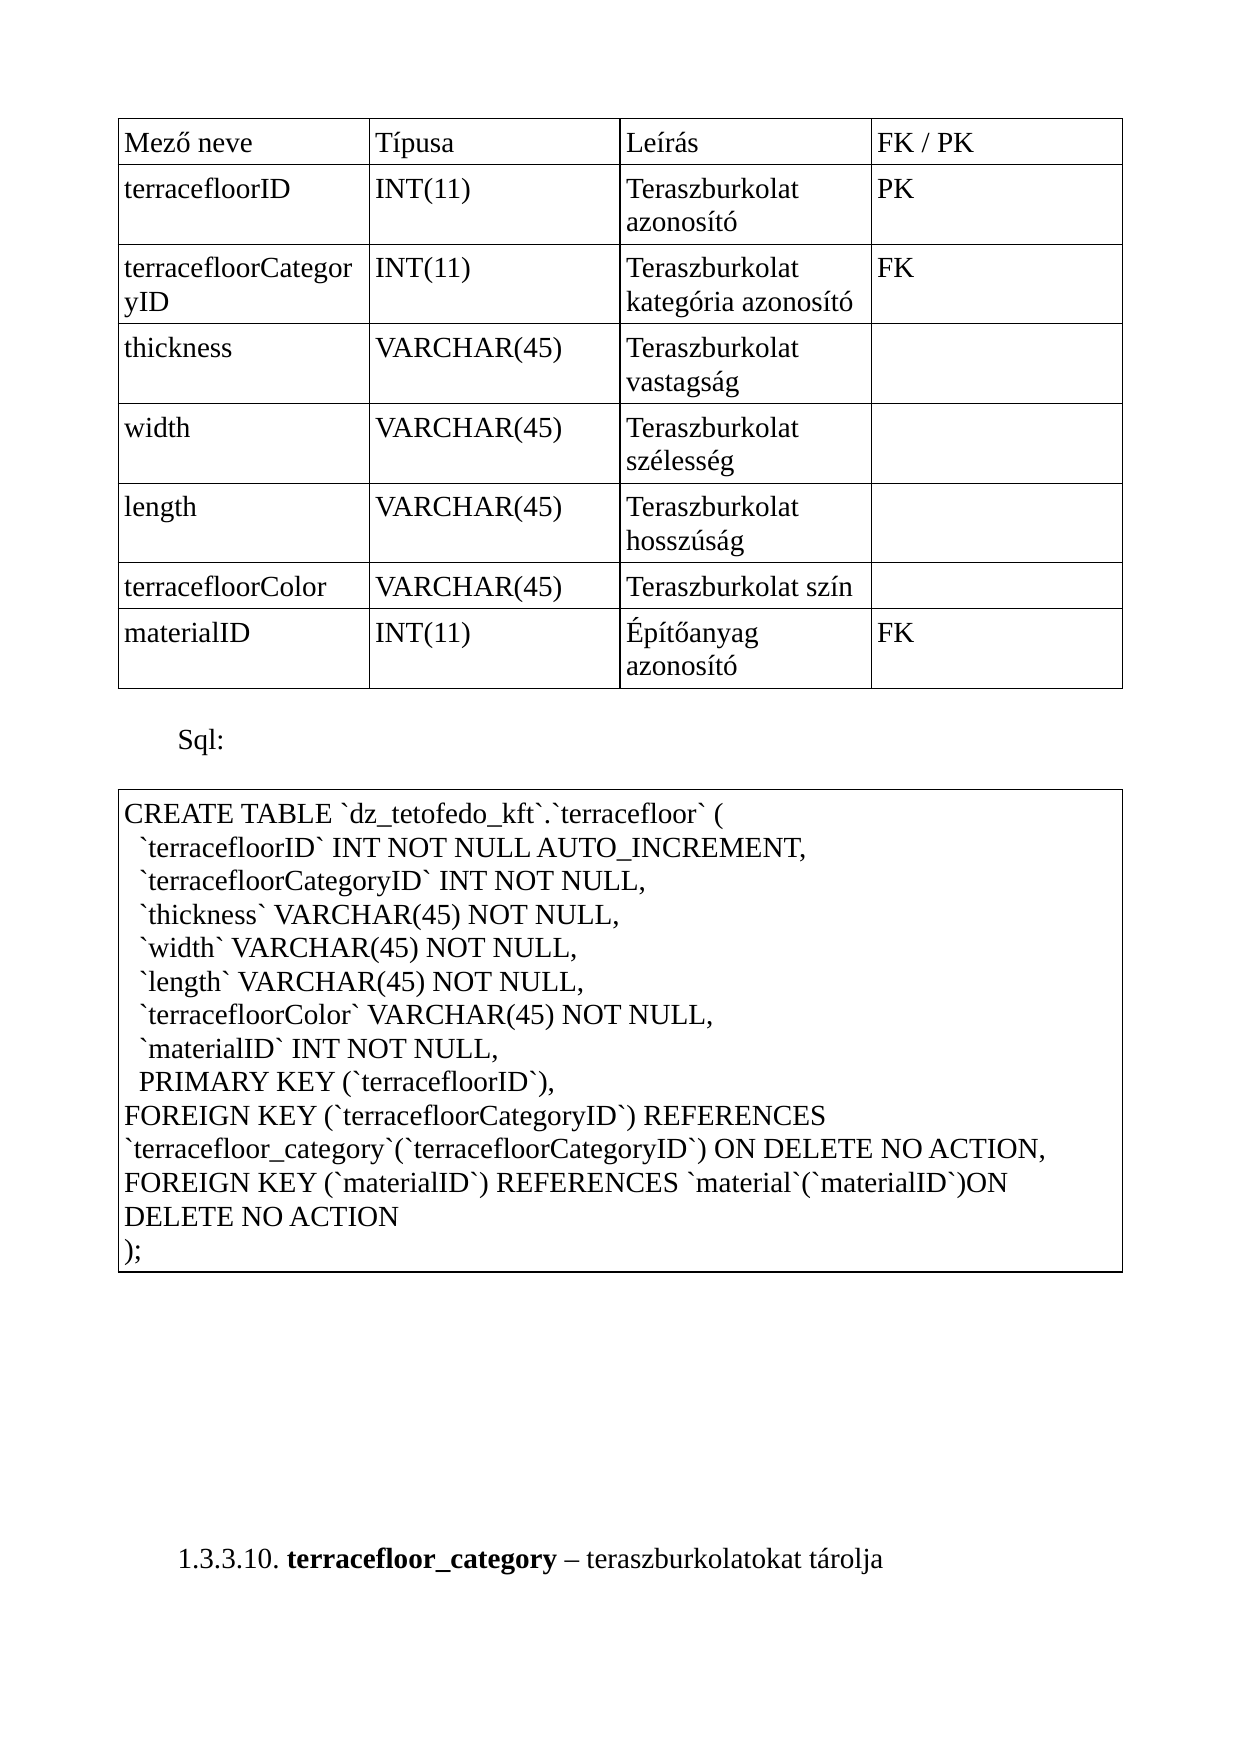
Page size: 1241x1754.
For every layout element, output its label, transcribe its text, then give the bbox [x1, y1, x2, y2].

table_cell VARCHAR(45) [370, 324, 619, 403]
table_header Típusa [370, 119, 619, 164]
table_cell terracefloorColor [119, 563, 369, 608]
table_cell [872, 484, 1122, 562]
table_cell [872, 563, 1122, 608]
table_cell FK [872, 609, 1122, 688]
table_cell VARCHAR(45) [370, 563, 619, 608]
table_cell [872, 324, 1122, 403]
table_header CREATE TABLE `dz_tetofedo_kft`.`terracefloor` ( `terracefloorID` INT NOT NULL AUTO_INCREMENT, `terracefloorCategoryID` INT NOT NULL, `thickness` VARCHAR(45) NOT NULL, `width` VARCHAR(45) NOT NULL, `length` VARCHAR(45) NOT NULL, `terracefloorColor` VARCHAR(45) NOT NULL, `materialID` INT NOT NULL, PRIMARY KEY (`terracefloorID`), FOREIGN KEY (`terracefloorCategoryID`) REFERENCES `terracefloor_category`(`terracefloorCategoryID`) ON DELETE NO ACTION, FOREIGN KEY (`materialID`) REFERENCES `material`(`materialID`)ON DELETE NO ACTION ); [119, 790, 1122, 1271]
table_cell PK [872, 165, 1122, 244]
table_cell materialID [119, 609, 369, 688]
table_cell VARCHAR(45) [370, 404, 619, 482]
table_cell INT(11) [370, 165, 619, 244]
table_cell terracefloorID [119, 165, 369, 244]
table_cell terracefloorCategoryID [119, 245, 369, 323]
table_header Leírás [621, 119, 871, 164]
table_cell VARCHAR(45) [370, 484, 619, 562]
table_cell [872, 404, 1122, 482]
table_cell length [119, 484, 369, 562]
table_cell Teraszburkolat szín [621, 563, 871, 608]
text 1.3.3.10. terracefloor_category – teraszburkolatokat tárolja [177, 1541, 1122, 1574]
table_header Mező neve [119, 119, 369, 164]
table_cell Teraszburkolat azonosító [621, 165, 871, 244]
table_cell Teraszburkolat hosszúság [621, 484, 871, 562]
table_cell Építőanyag azonosító [621, 609, 871, 688]
table_cell INT(11) [370, 609, 619, 688]
table_cell FK [872, 245, 1122, 323]
table_cell INT(11) [370, 245, 619, 323]
text Sql: [177, 722, 1122, 756]
table_cell thickness [119, 324, 369, 403]
table_cell width [119, 404, 369, 482]
table_header FK / PK [872, 119, 1122, 164]
table_cell Teraszburkolat szélesség [621, 404, 871, 482]
table_cell Teraszburkolat vastagság [621, 324, 871, 403]
table_cell Teraszburkolat kategória azonosító [621, 245, 871, 323]
